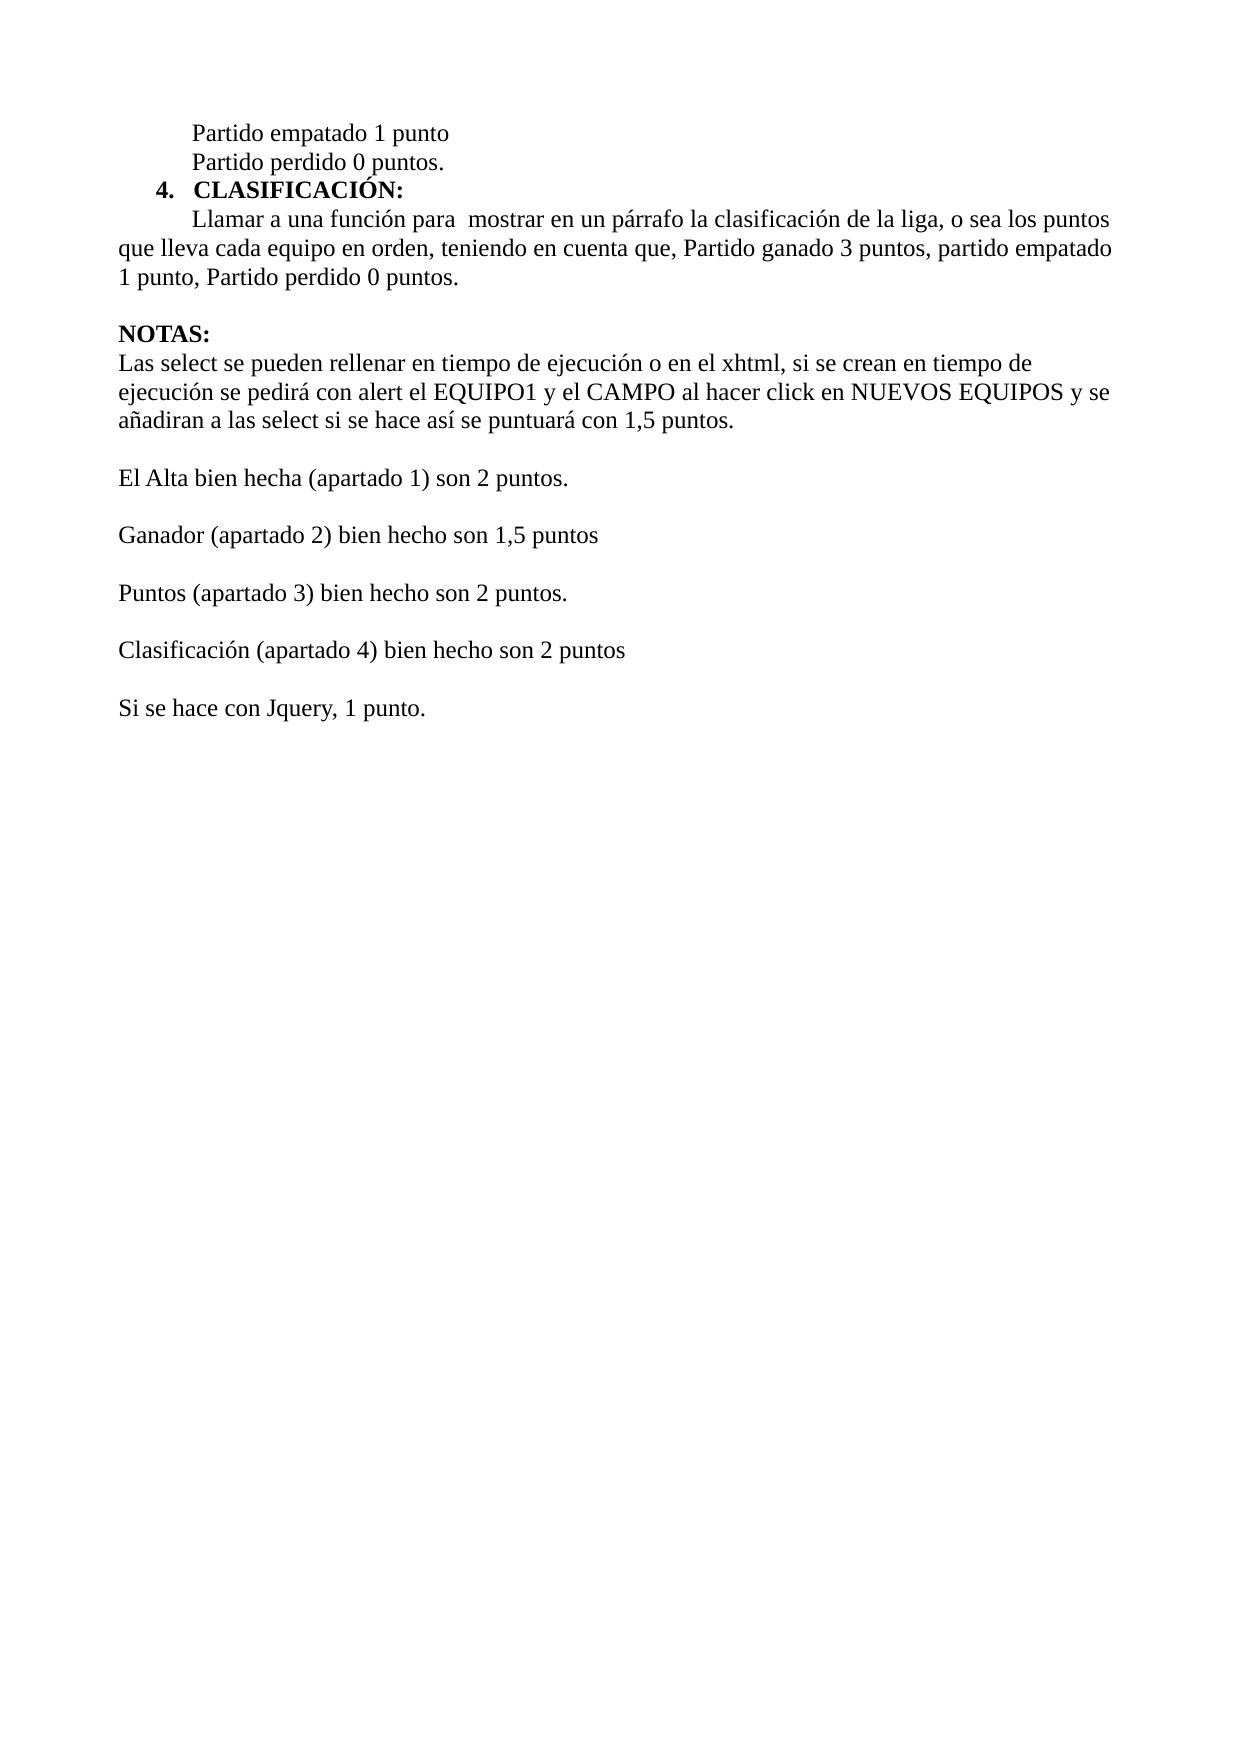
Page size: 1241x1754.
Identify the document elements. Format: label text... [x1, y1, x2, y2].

text Partido empatado 1 punto [118, 118, 1122, 147]
text Ganador (apartado 2) bien hecho son 1,5 puntos [118, 521, 1122, 549]
text Si se hace con Jquery, 1 punto. [118, 693, 1122, 722]
text Las select se pueden rellenar en tiempo de ejecución o en el xhtml, si se crean en tiempo de ejecución se pedirá con alert el EQUIPO1 y el CAMPO al hacer click en NUEVOS EQUIPOS y se añadiran a las select si se hace así se puntuará con 1,5 puntos. [118, 348, 1122, 434]
text El Alta bien hecha (apartado 1) son 2 puntos. [118, 463, 1122, 492]
text Clasificación (apartado 4) bien hecho son 2 puntos [118, 636, 1122, 664]
text NOTAS: [118, 319, 1122, 348]
text Puntos (apartado 3) bien hecho son 2 puntos. [118, 578, 1122, 607]
text Llamar a una función para mostrar en un párrafo la clasificación de la liga, o sea los puntos que lleva cada equipo en orden, teniendo en cuenta que, Partido ganado 3 puntos, partido empatado 1 punto, Partido perdido 0 puntos. [118, 204, 1122, 291]
list CLASIFICACIÓN: [156, 176, 1122, 204]
text Partido perdido 0 puntos. [118, 147, 1122, 176]
